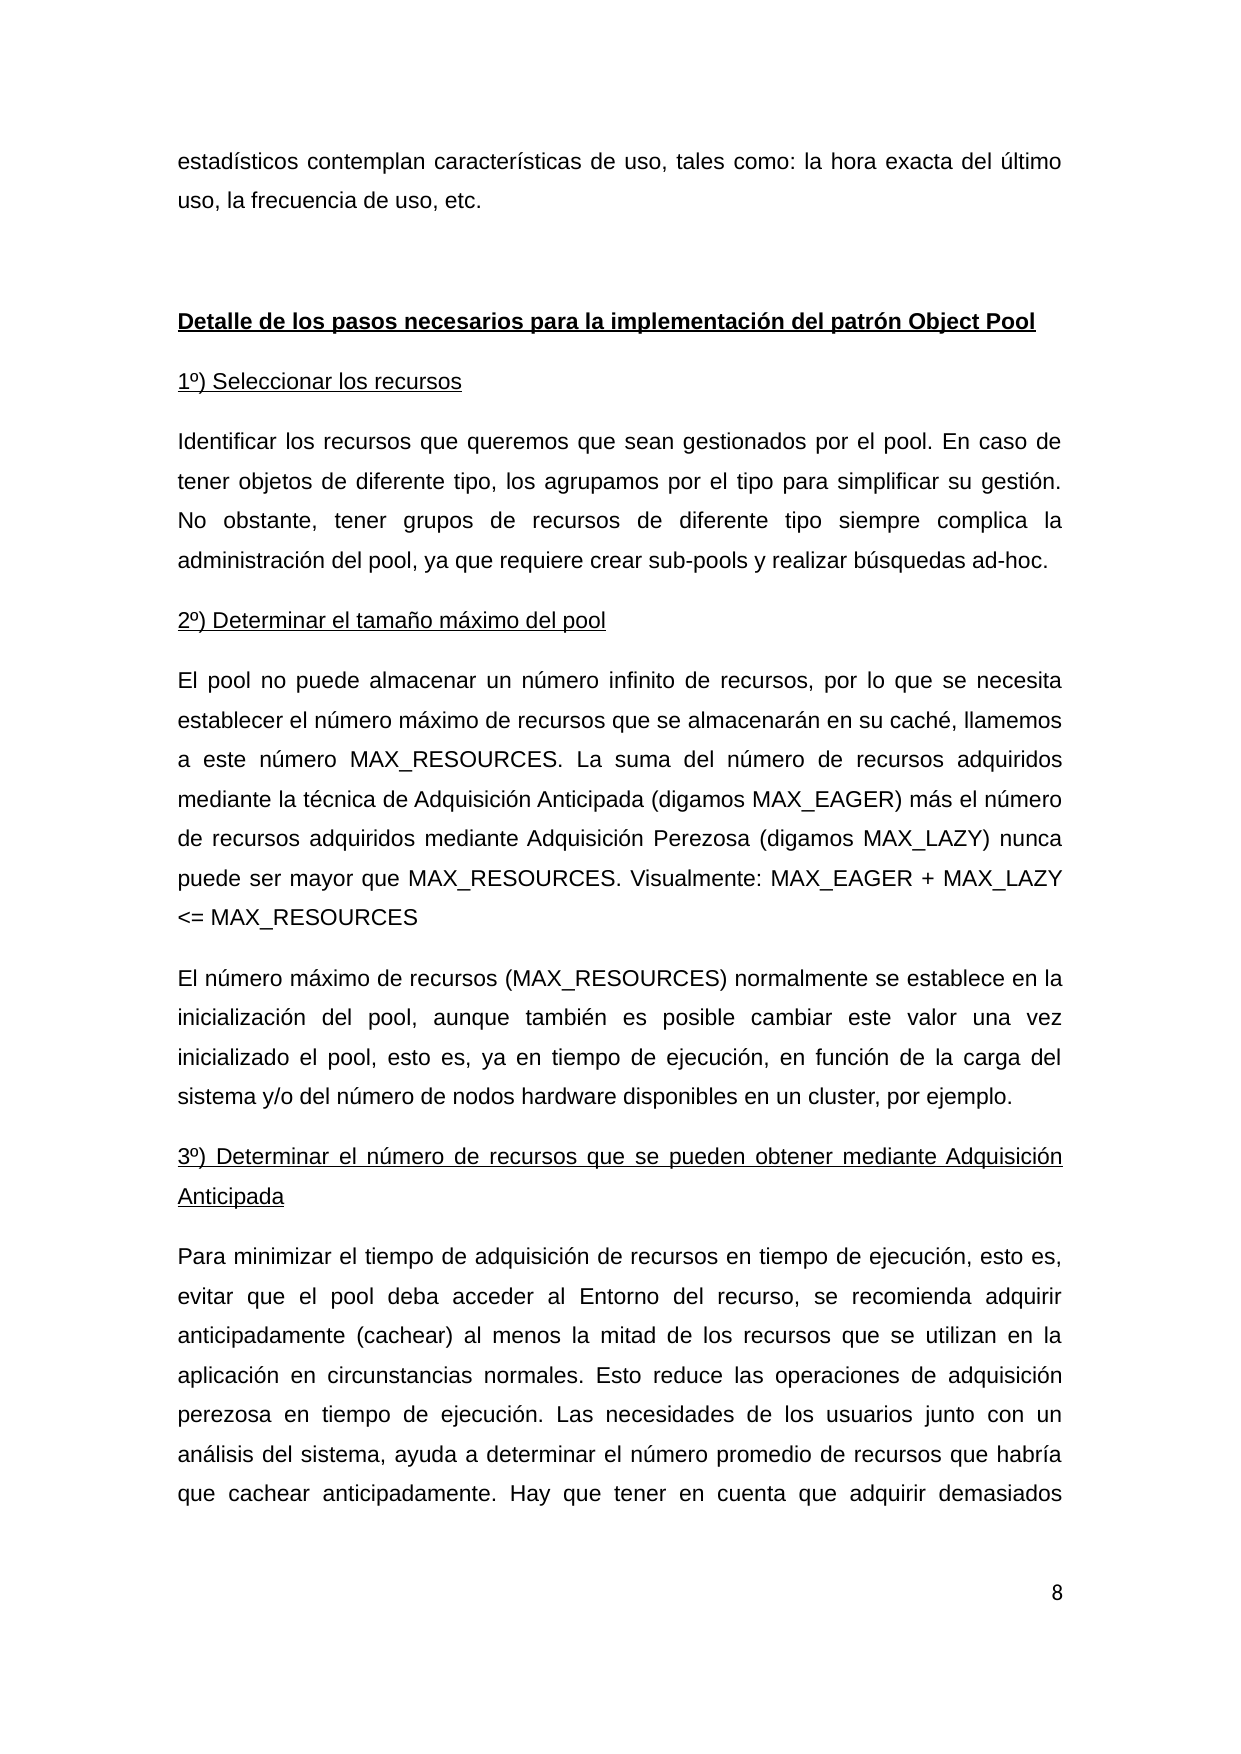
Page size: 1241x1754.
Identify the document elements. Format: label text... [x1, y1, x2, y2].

text Anticipada [177, 1167, 1063, 1209]
text Para minimizar el tiempo de adquisición de recursos en tiempo de ejecución, esto es, evitar que el pool deba acceder al Entorno del recurso, se recomienda adquirir anticipadamente (cachear) al menos la mitad de los recursos que se utilizan en la aplicación en circunstancias normales. Esto reduce las operaciones de adquisición perezosa en tiempo de ejecución. Las necesidades de los usuarios junto con un análisis del sistema, ayuda a determinar el número promedio de recursos que habría que cachear anticipadamente. Hay que tener en cuenta que adquirir demasiados [177, 1243, 1063, 1506]
text El pool no puede almacenar un número infinito de recursos, por lo que se necesita establecer el número máximo de recursos que se almacenarán en su caché, llamemos a este número MAX_RESOURCES. La suma del número de recursos adquiridos mediante la técnica de Adquisición Anticipada (digamos MAX_EAGER) más el número de recursos adquiridos mediante Adquisición Perezosa (digamos MAX_LAZY) nunca puede ser mayor que MAX_RESOURCES. Visualmente: MAX_EAGER + MAX_LAZY <= MAX_RESOURCES [177, 667, 1063, 931]
text 2º) Determinar el tamaño máximo del pool [177, 607, 1063, 633]
text estadísticos contemplan características de uso, tales como: la hora exacta del último uso, la frecuencia de uso, etc. [177, 148, 1063, 213]
text Identificar los recursos que queremos que sean gestionados por el pool. En caso de tener objetos de diferente tipo, los agrupamos por el tipo para simplificar su gestión. No obstante, tener grupos de recursos de diferente tipo siempre complica la administración del pool, ya que requiere crear sub-pools y realizar búsquedas ad-hoc. [177, 428, 1063, 573]
text 1º) Seleccionar los recursos [177, 368, 1063, 394]
text Detalle de los pasos necesarios para la implementación del patrón Object Pool [177, 308, 1063, 334]
text 3º) Determinar el número de recursos que se pueden obtener mediante Adquisición [177, 1143, 1063, 1166]
text El número máximo de recursos (MAX_RESOURCES) normalmente se establece en la inicialización del pool, aunque también es posible cambiar este valor una vez inicializado el pool, esto es, ya en tiempo de ejecución, en función de la carga del sistema y/o del número de nodos hardware disponibles en un cluster, por ejemplo. [177, 964, 1063, 1109]
